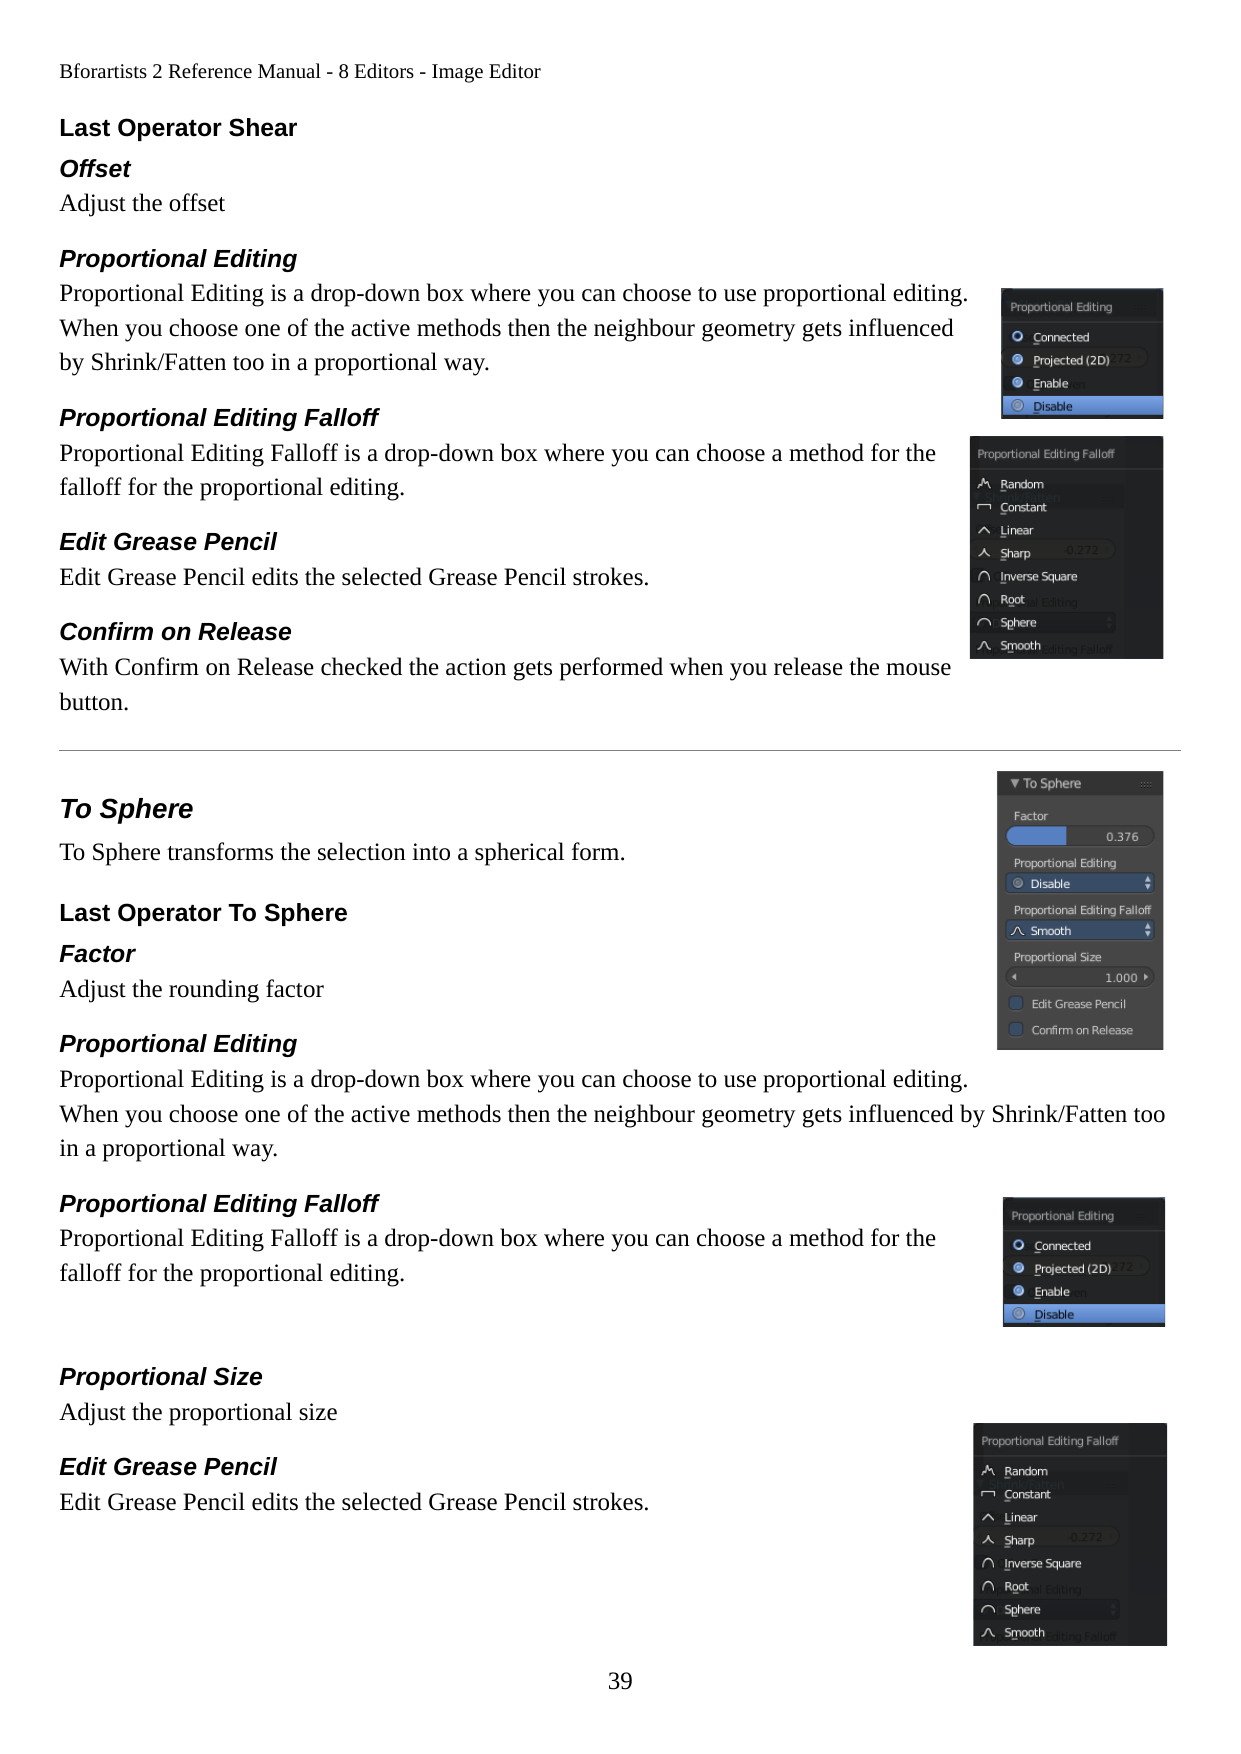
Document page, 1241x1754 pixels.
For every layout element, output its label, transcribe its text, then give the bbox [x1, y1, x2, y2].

text Adjust the offset [59, 188, 1181, 217]
subtitle Last Operator To Sphere [59, 898, 996, 927]
subtitle Proportional Editing [59, 1029, 1181, 1058]
subtitle Edit Grease Pencil [59, 1452, 973, 1481]
text Adjust the proportional size [59, 1397, 1181, 1426]
subtitle [1168, 1452, 1181, 1481]
subtitle Factor [59, 939, 996, 968]
subtitle [1164, 527, 1181, 556]
picture [1002, 1197, 1166, 1327]
subtitle To Sphere [59, 792, 996, 824]
subtitle [1164, 939, 1181, 968]
text Edit Grease Pencil edits the selected Grease Pencil strokes. [59, 562, 969, 591]
subtitle Offset [59, 154, 1181, 182]
subtitle Confirm on Release [59, 617, 969, 646]
text Proportional Editing is a drop-down box where you can choose to use proportional editing. When you choose one of the active methods then the neighbour geometry gets influenced by Shrink/Fatten too in a proportional way. [59, 278, 1181, 376]
text Proportional Editing is a drop-down box where you can choose to use proportional editing. When you choose one of the active methods then the neighbour geometry gets influenced by Shrink/Fatten too in a proportional way. [59, 1064, 1181, 1162]
subtitle Proportional Editing Falloff [59, 403, 1181, 431]
subtitle [1164, 898, 1181, 927]
text Proportional Editing Falloff is a drop-down box where you can choose a method for the falloff for the proportional editing. [59, 1223, 1002, 1287]
picture [973, 1423, 1168, 1646]
subtitle Last Operator Shear [59, 113, 1181, 141]
subtitle Edit Grease Pencil [59, 527, 969, 556]
subtitle [1164, 617, 1181, 646]
subtitle Proportional Editing Falloff [59, 1189, 1181, 1217]
text With Confirm on Release checked the action gets performed when you release the mouse button. [59, 652, 1181, 716]
subtitle [1164, 792, 1181, 824]
text Adjust the rounding factor [59, 974, 996, 1003]
picture [1001, 288, 1164, 419]
text Proportional Editing Falloff is a drop-down box where you can choose a method for the falloff for the proportional editing. [59, 438, 969, 501]
picture [996, 771, 1164, 1050]
subtitle Proportional Editing [59, 244, 1181, 272]
text To Sphere transforms the selection into a spherical form. [59, 837, 996, 866]
subtitle Proportional Size [59, 1362, 1181, 1391]
picture [969, 436, 1164, 659]
text Edit Grease Pencil edits the selected Grease Pencil strokes. [59, 1487, 973, 1516]
